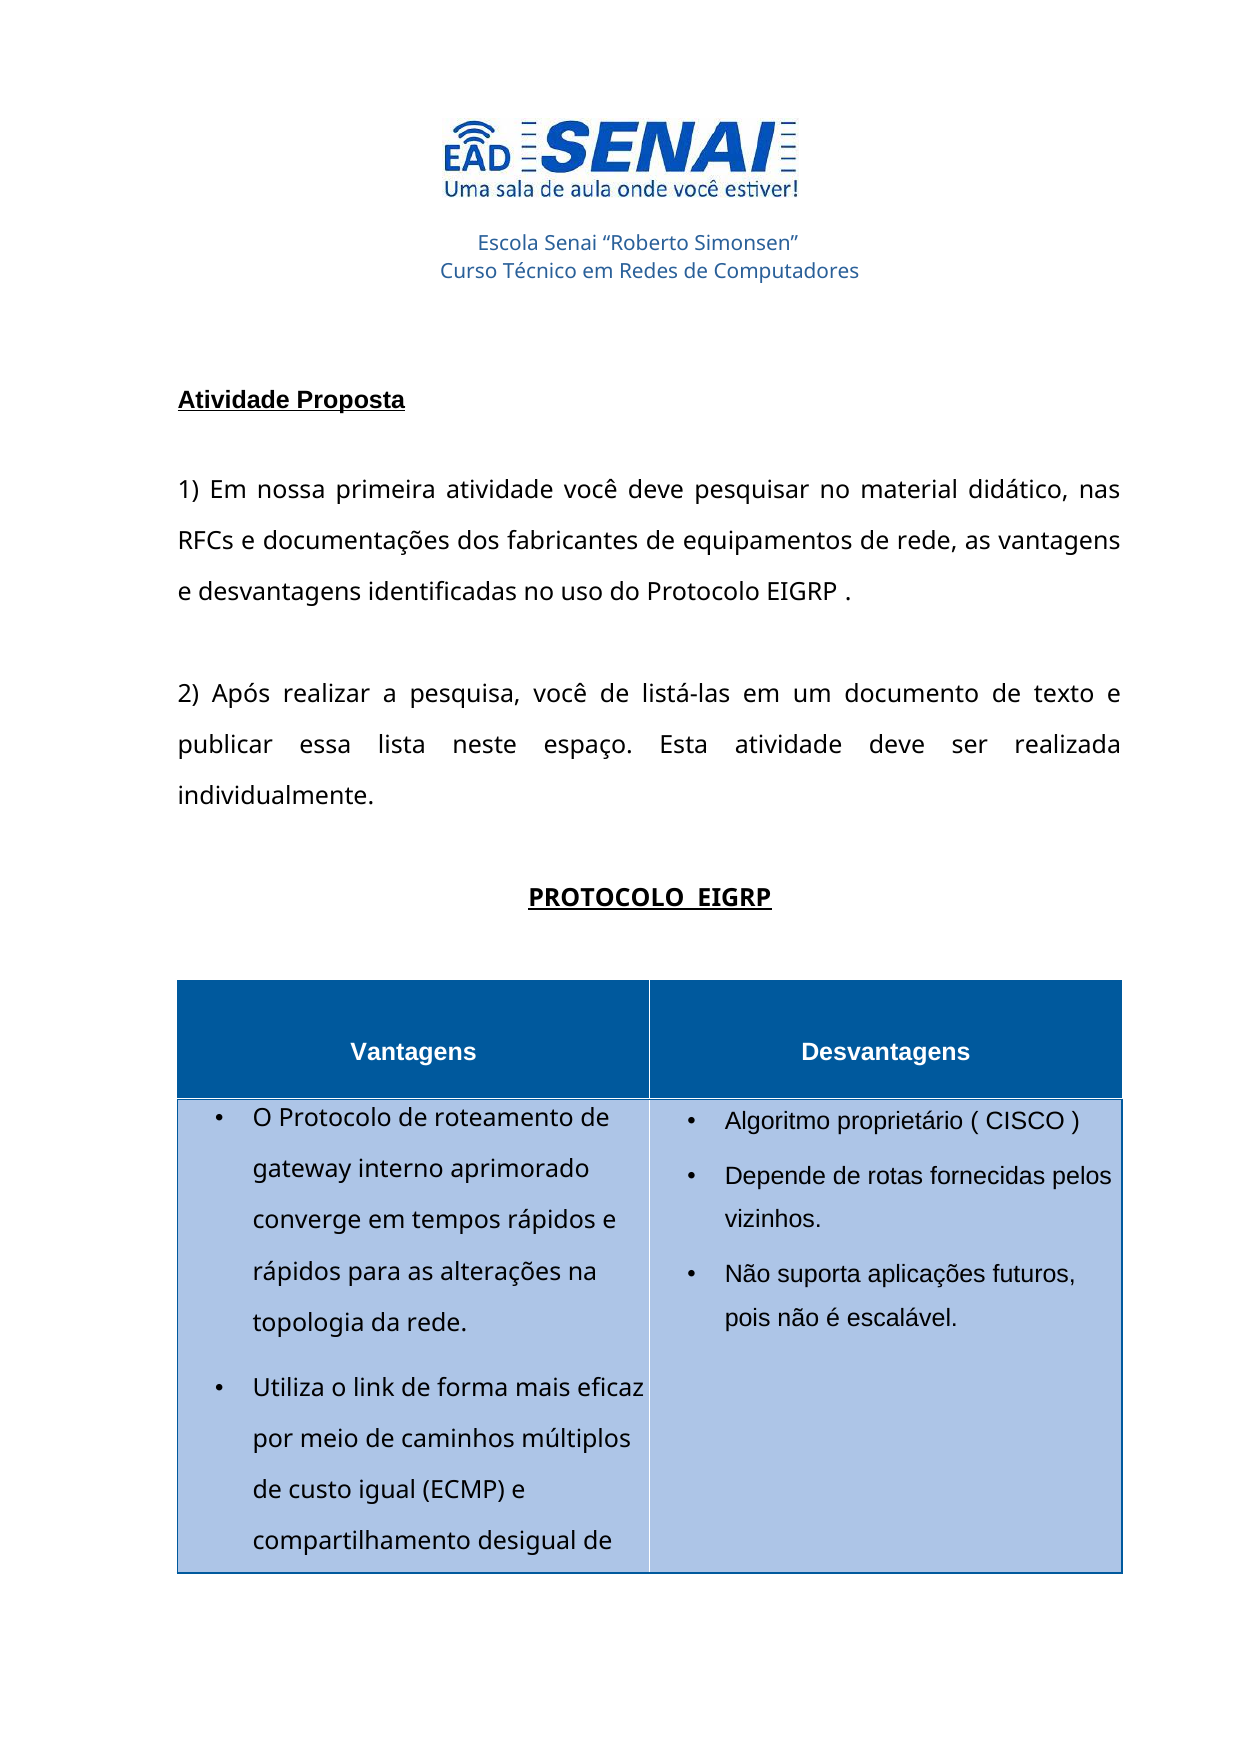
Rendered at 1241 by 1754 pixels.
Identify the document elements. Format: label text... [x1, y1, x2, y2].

table_header Desvantagens [650, 980, 1122, 1098]
text Atividade Proposta [177, 385, 1122, 414]
table_header Vantagens [177, 980, 649, 1098]
table_cell O Protocolo de roteamento de gateway interno aprimorado converge em tempos rápidos e rápidos para as alterações na topologia da rede. Utiliza o link de forma mais eficaz por meio de caminhos múltiplos de custo igual (ECMP) e compartilhamento desigual de [178, 1100, 649, 1572]
text 1) Em nossa primeira atividade você deve pesquisar no material didático, nas RFCs e documentações dos fabricantes de equipamentos de rede, as vantagens e desvantagens identificadas no uso do Protocolo EIGRP . [177, 471, 1122, 607]
table_cell Algoritmo proprietário ( CISCO ) Depende de rotas fornecidas pelos vizinhos. Não suporta aplicações futuros, pois não é escalável. [650, 1100, 1121, 1572]
text 2) Após realizar a pesquisa, você de listá-las em um documento de texto e publicar essa lista neste espaço. Esta atividade deve ser realizada individualmente. [177, 676, 1122, 812]
picture [442, 118, 799, 198]
text PROTOCOLO EIGRP [177, 880, 1122, 914]
